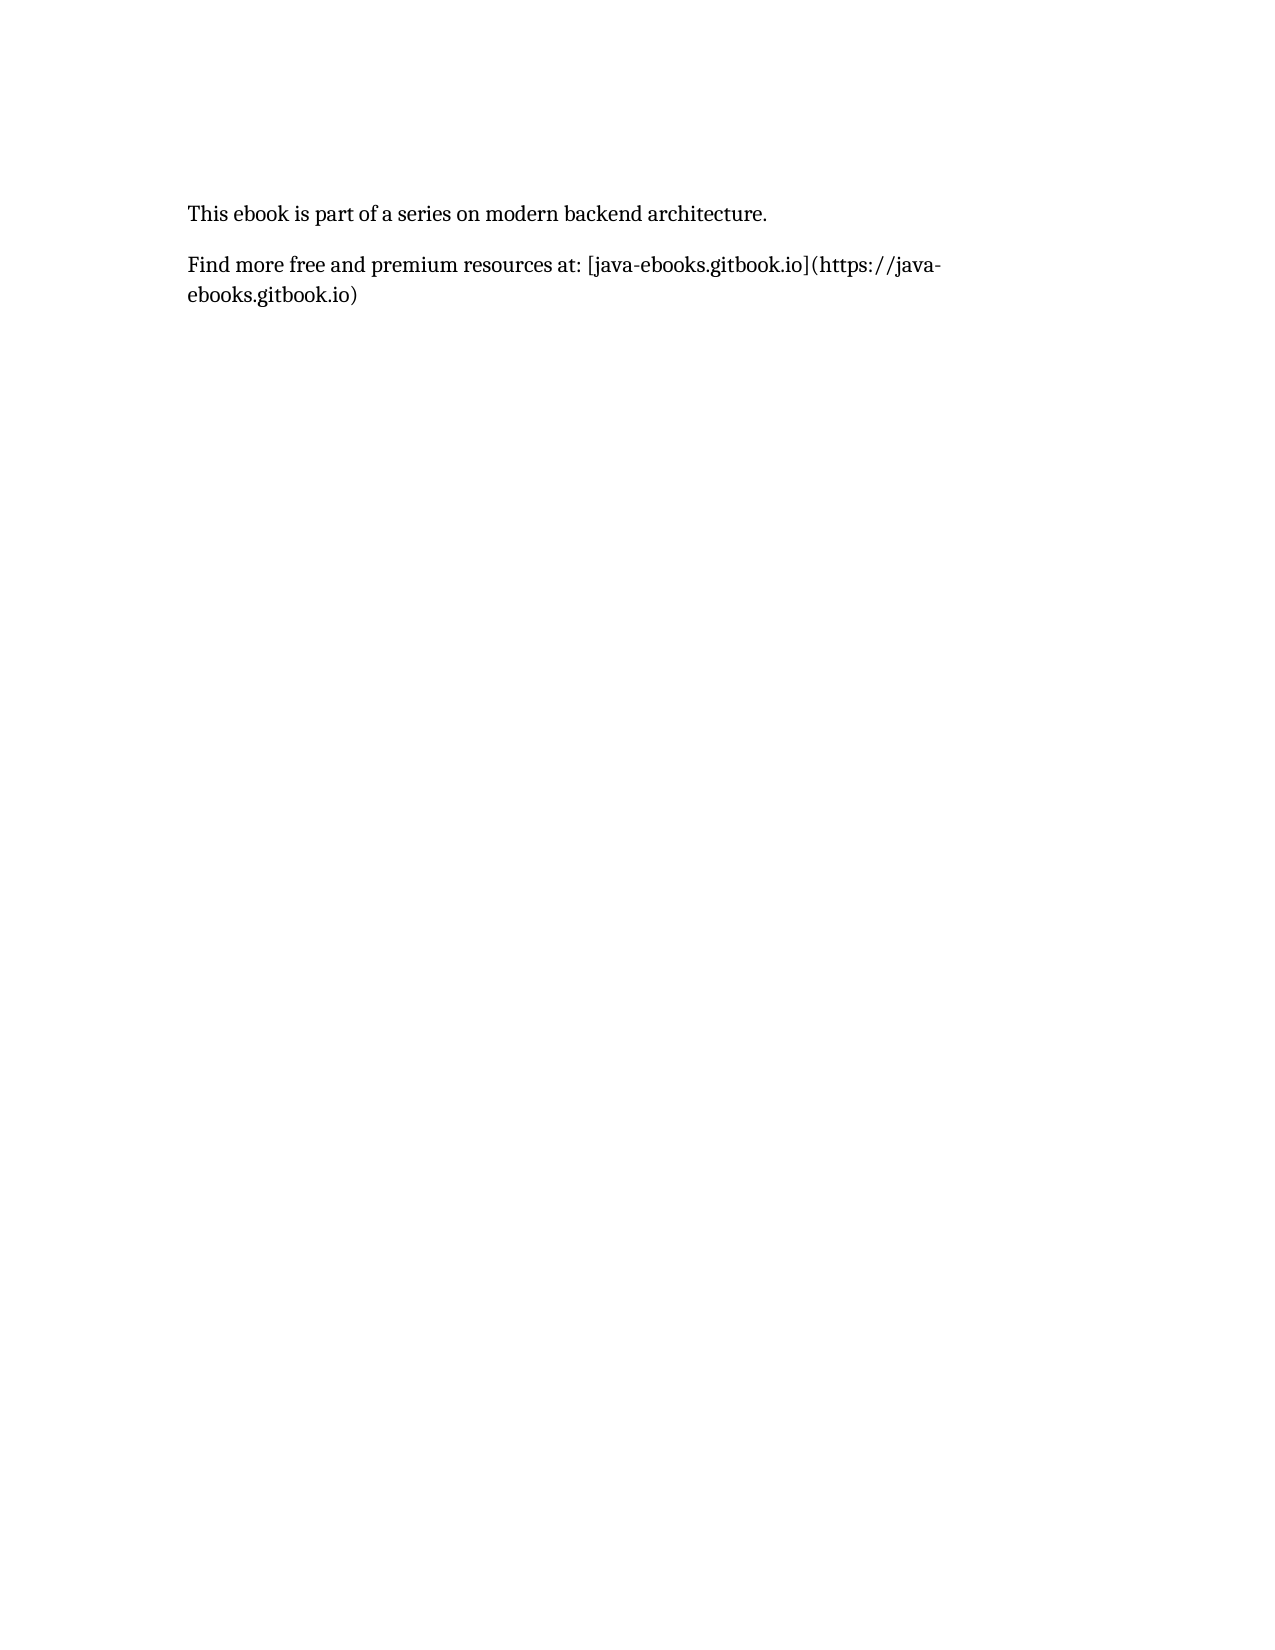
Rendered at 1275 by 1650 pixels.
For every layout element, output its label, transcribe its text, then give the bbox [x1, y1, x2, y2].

text Find more free and premium resources at: [java-ebooks.gitbook.io](https://java-ebooks.gitbook.io) [187, 252, 1087, 309]
text This ebook is part of a series on modern backend architecture. [187, 201, 1087, 227]
